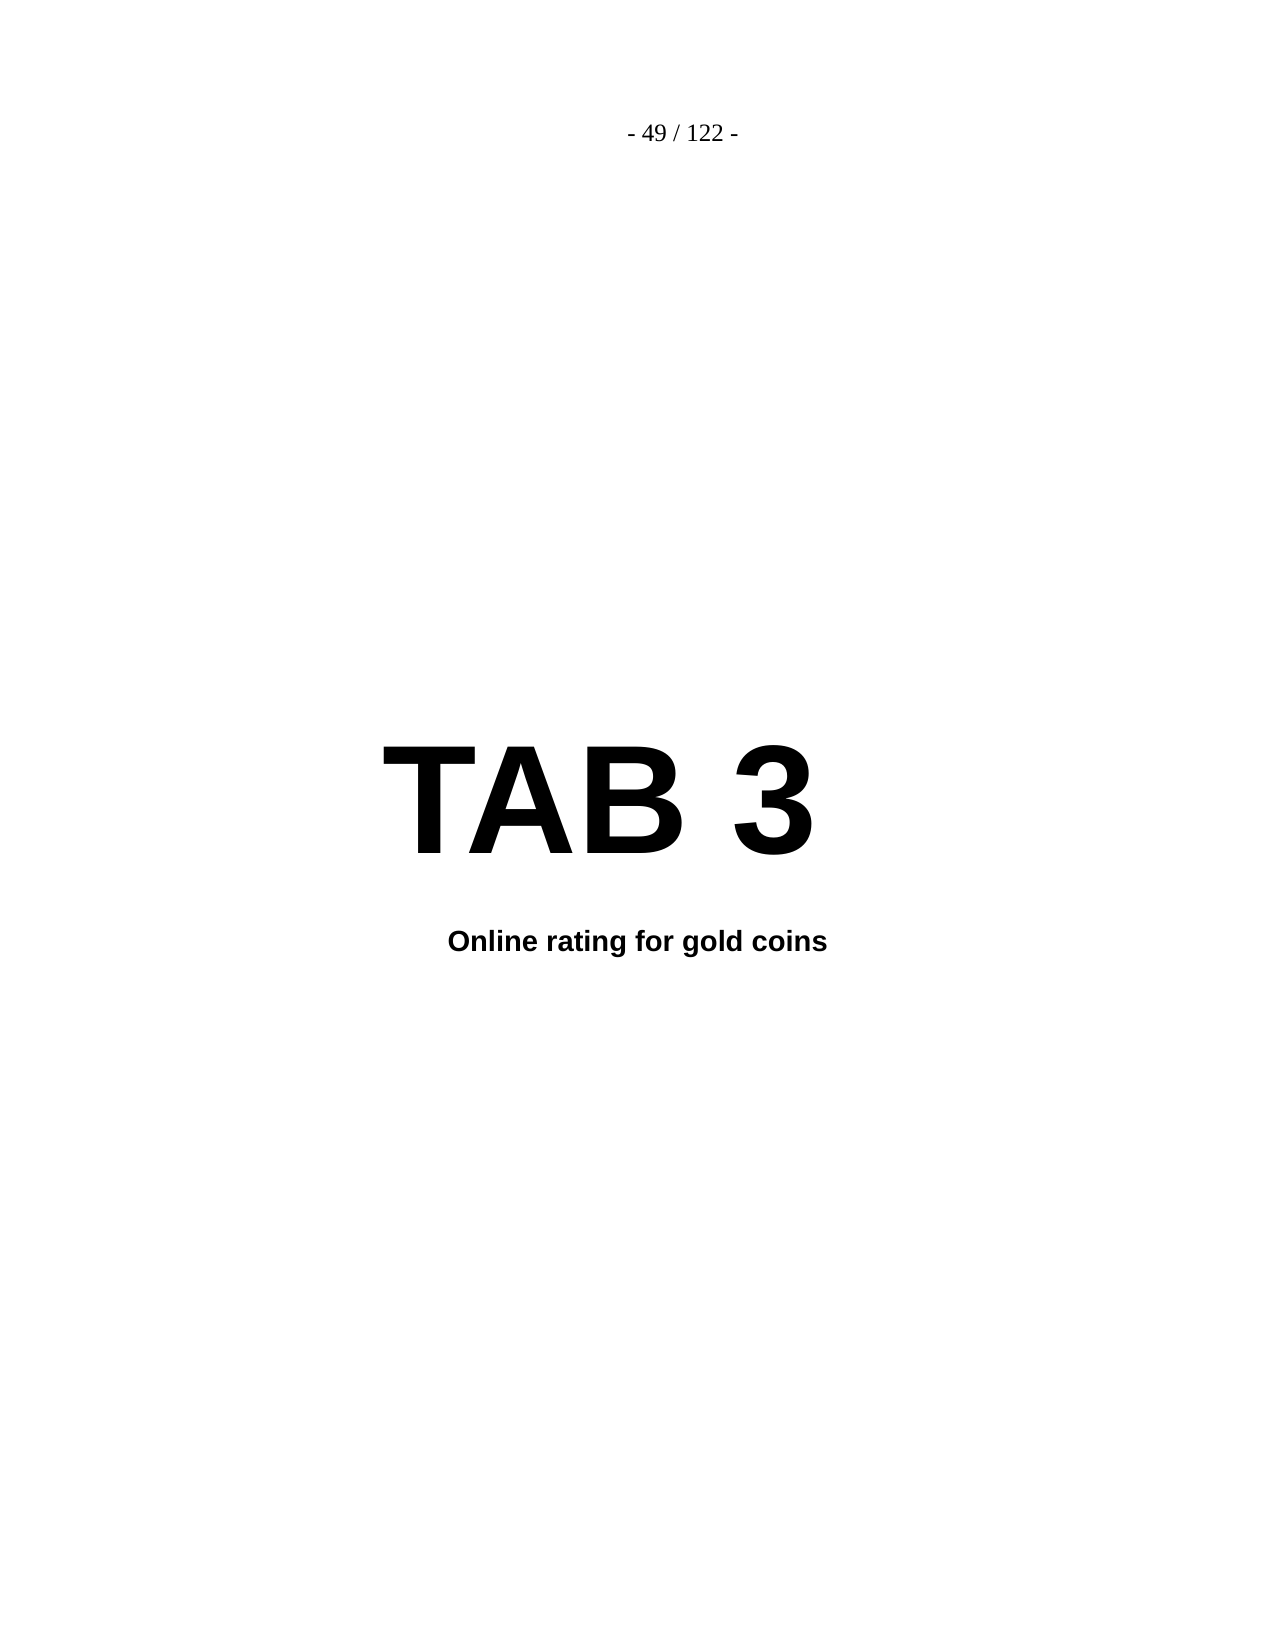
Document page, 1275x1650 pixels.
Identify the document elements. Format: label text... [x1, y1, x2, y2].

subtitle Online rating for gold coins [118, 924, 1157, 957]
